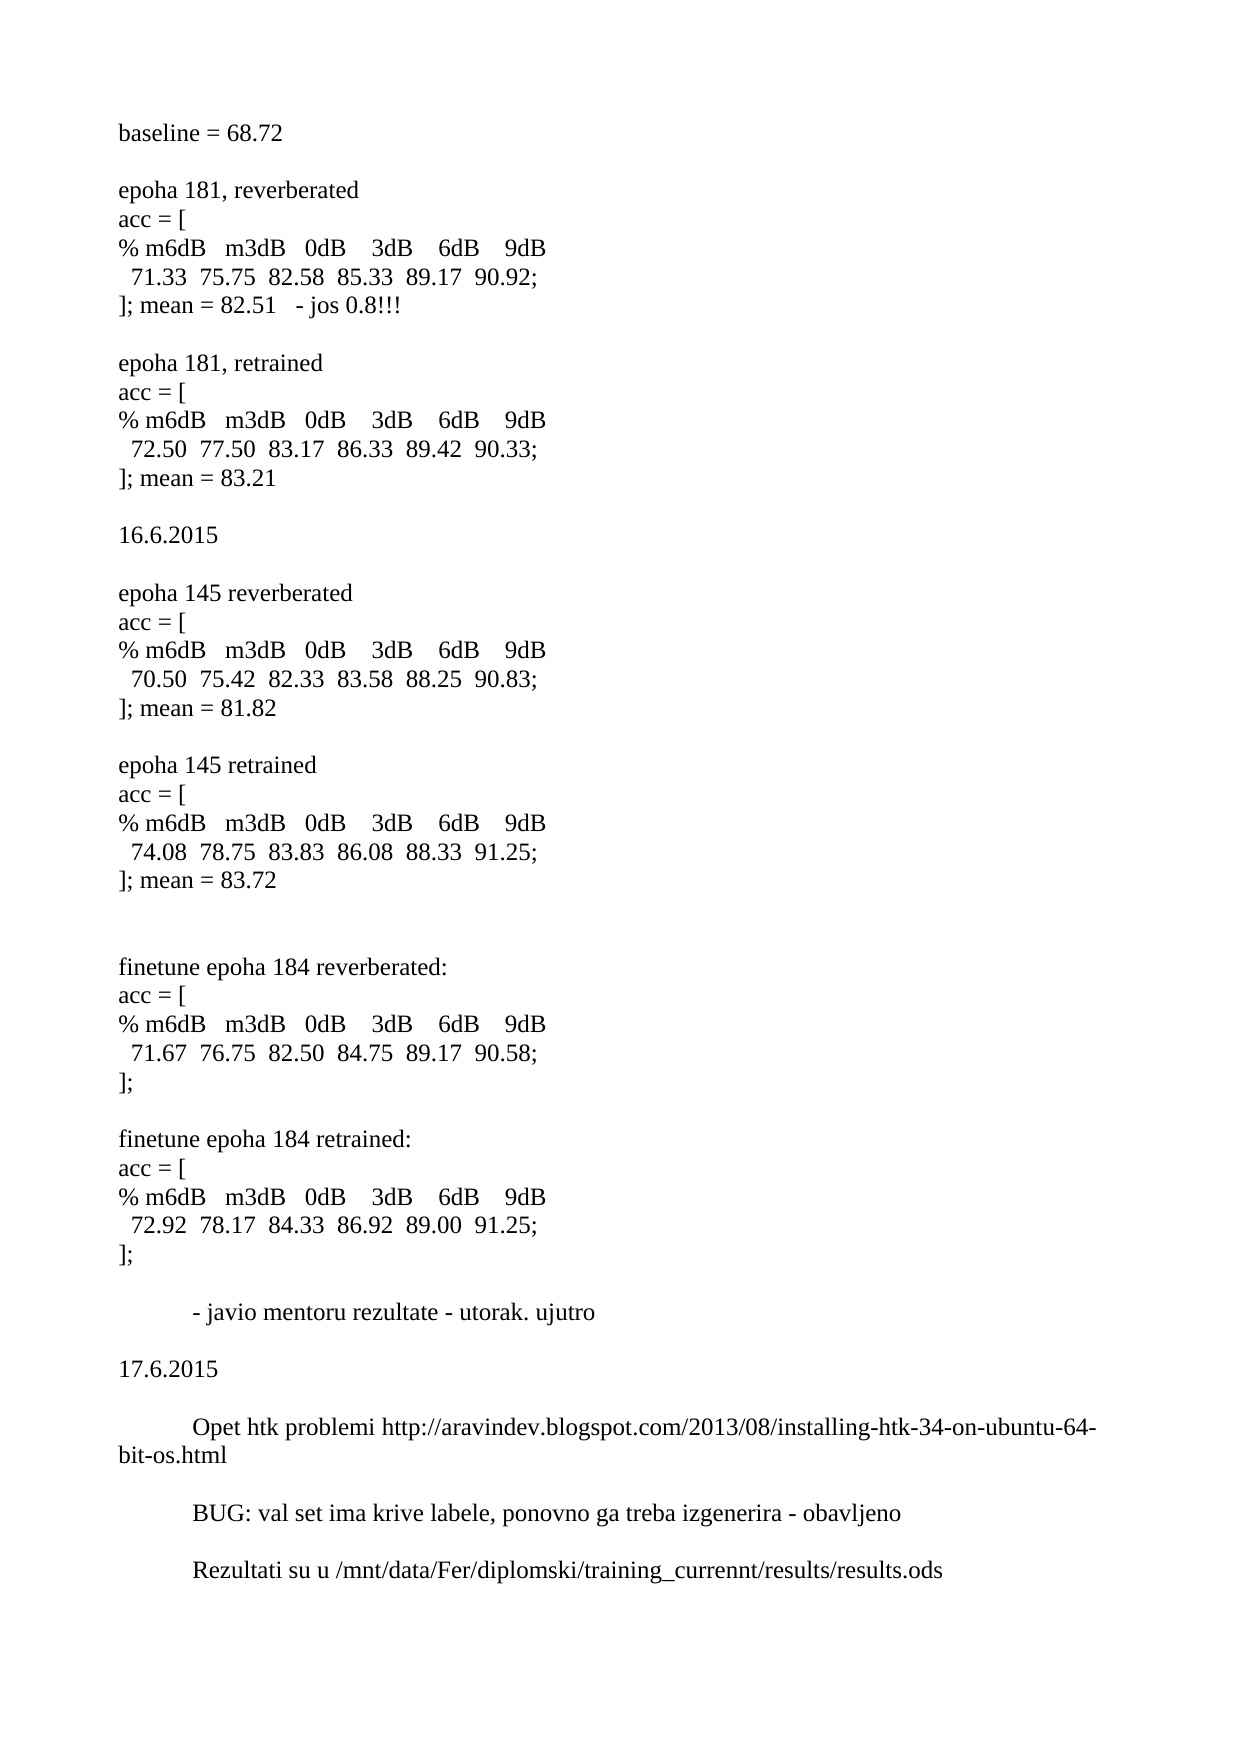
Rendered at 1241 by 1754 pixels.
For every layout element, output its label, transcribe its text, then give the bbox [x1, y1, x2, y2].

text acc = [ [118, 1153, 1122, 1182]
text epoha 181, retrained [118, 348, 1122, 377]
text % m6dB m3dB 0dB 3dB 6dB 9dB [118, 1182, 1122, 1211]
text baseline = 68.72 [118, 118, 1122, 147]
text epoha 145 reverberated [118, 578, 1122, 607]
text finetune epoha 184 retrained: [118, 1124, 1122, 1153]
text acc = [ [118, 981, 1122, 1009]
text BUG: val set ima krive labele, ponovno ga treba izgenerira - obavljeno [118, 1498, 1122, 1527]
text % m6dB m3dB 0dB 3dB 6dB 9dB [118, 233, 1122, 262]
text % m6dB m3dB 0dB 3dB 6dB 9dB [118, 808, 1122, 837]
text - javio mentoru rezultate - utorak. ujutro [118, 1297, 1122, 1326]
text 74.08 78.75 83.83 86.08 88.33 91.25; [118, 837, 1122, 866]
text 72.50 77.50 83.17 86.33 89.42 90.33; [118, 434, 1122, 463]
text Rezultati su u /mnt/data/Fer/diplomski/training_currennt/results/results.ods [118, 1556, 1122, 1584]
text % m6dB m3dB 0dB 3dB 6dB 9dB [118, 636, 1122, 664]
text % m6dB m3dB 0dB 3dB 6dB 9dB [118, 406, 1122, 434]
text Opet htk problemi http://aravindev.blogspot.com/2013/08/installing-htk-34-on-ubuntu-64-bit-os.html [118, 1412, 1122, 1469]
text acc = [ [118, 377, 1122, 406]
text 70.50 75.42 82.33 83.58 88.25 90.83; [118, 664, 1122, 693]
text 72.92 78.17 84.33 86.92 89.00 91.25; [118, 1211, 1122, 1239]
text ]; mean = 81.82 [118, 693, 1122, 722]
text finetune epoha 184 reverberated: [118, 952, 1122, 981]
text epoha 145 retrained [118, 751, 1122, 779]
text ]; [118, 1239, 1122, 1268]
text 71.67 76.75 82.50 84.75 89.17 90.58; [118, 1038, 1122, 1067]
text ]; mean = 82.51 - jos 0.8!!! [118, 291, 1122, 319]
text ]; mean = 83.72 [118, 866, 1122, 894]
text acc = [ [118, 779, 1122, 808]
text 17.6.2015 [118, 1354, 1122, 1383]
text ]; mean = 83.21 [118, 463, 1122, 492]
text ]; [118, 1067, 1122, 1096]
text % m6dB m3dB 0dB 3dB 6dB 9dB [118, 1009, 1122, 1038]
text 71.33 75.75 82.58 85.33 89.17 90.92; [118, 262, 1122, 291]
text epoha 181, reverberated [118, 176, 1122, 204]
text acc = [ [118, 607, 1122, 636]
text 16.6.2015 [118, 521, 1122, 549]
text acc = [ [118, 204, 1122, 233]
